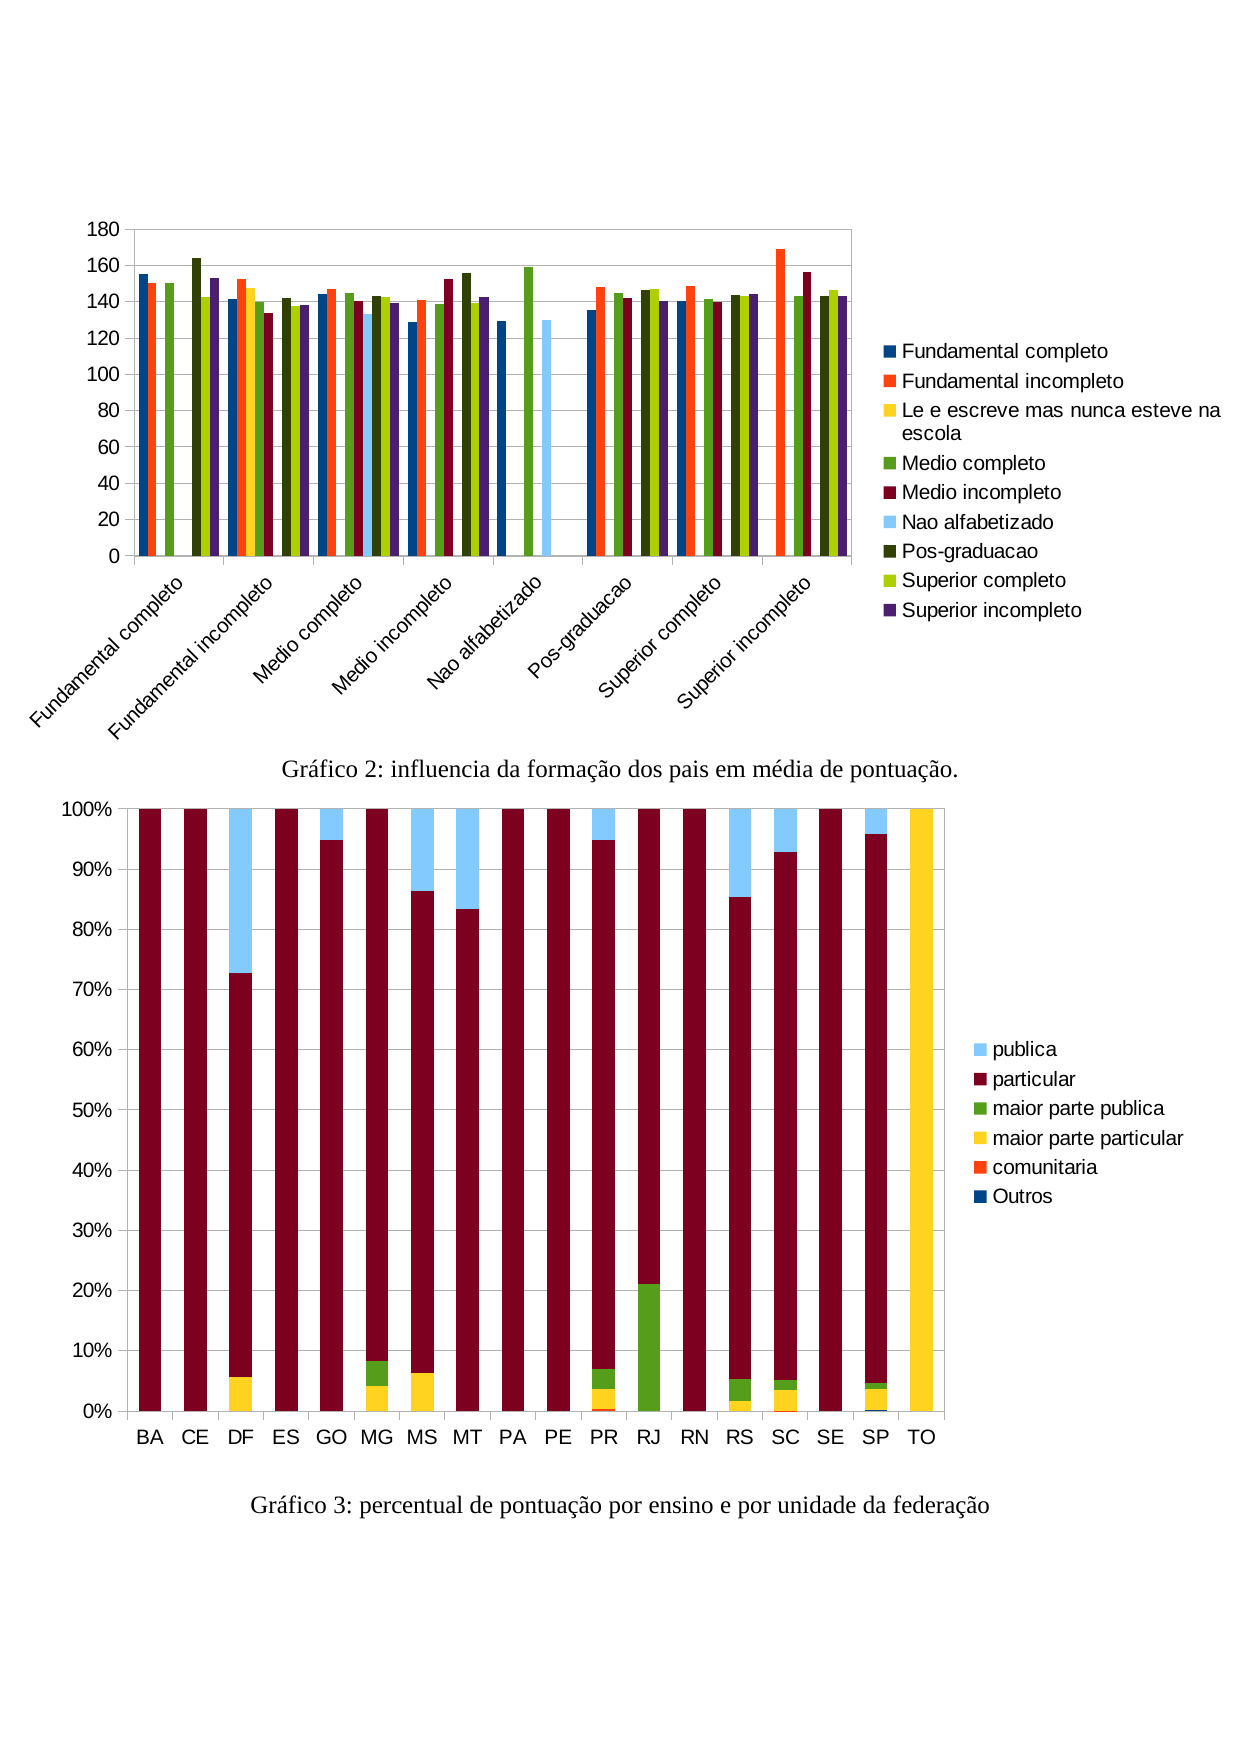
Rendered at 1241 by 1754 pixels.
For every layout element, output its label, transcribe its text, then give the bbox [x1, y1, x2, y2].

text Gráfico 3: percentual de pontuação por ensino e por unidade da federação [177, 1491, 1063, 1519]
text Gráfico 2: influencia da formação dos pais em média de pontuação. [177, 756, 1063, 783]
